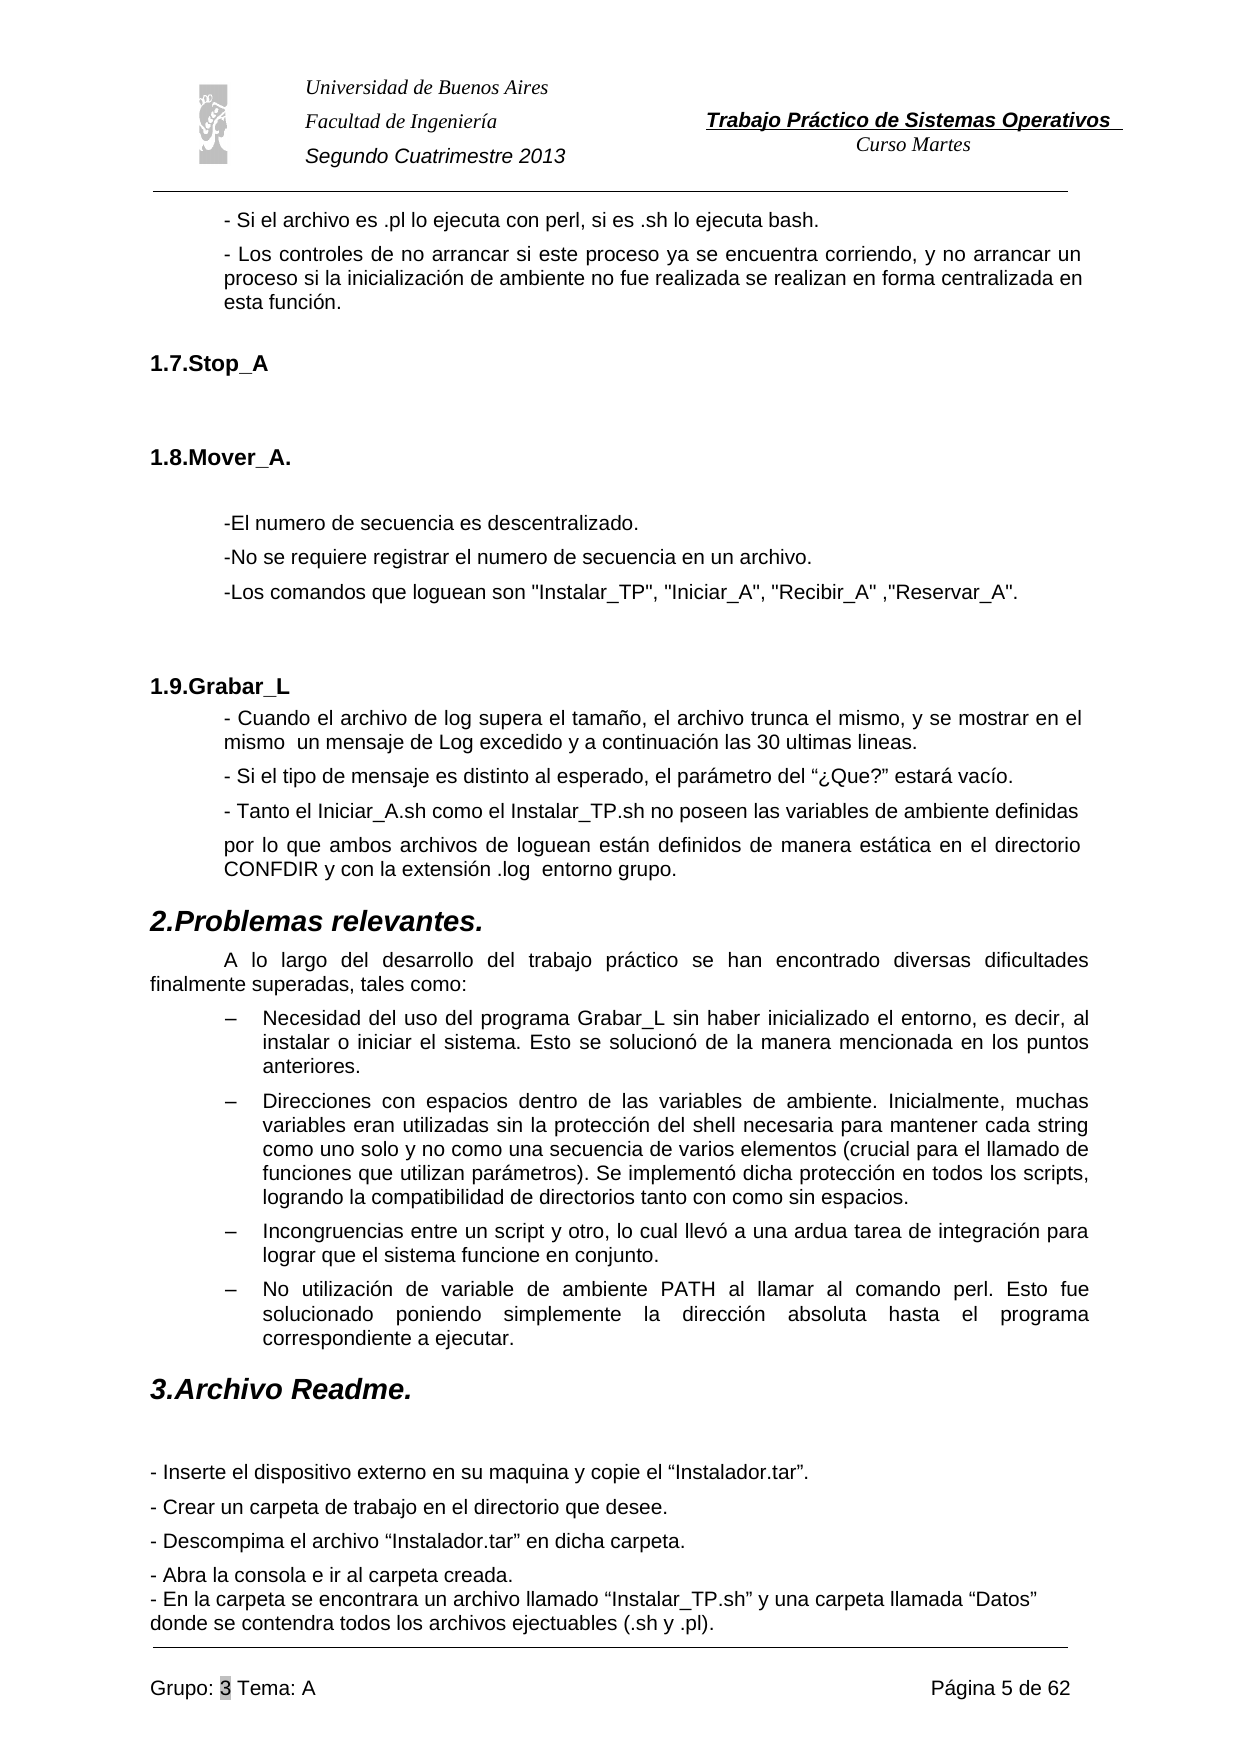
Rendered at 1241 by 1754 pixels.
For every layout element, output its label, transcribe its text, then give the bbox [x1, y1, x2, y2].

text -El numero de secuencia es descentralizado. [150, 511, 1090, 535]
subtitle 1.7.Stop_A [150, 349, 1090, 376]
text - Los controles de no arrancar si este proceso ya se encuentra corriendo, y no arrancar un proceso si la inicialización de ambiente no fue realizada se realizan en forma centralizada en esta función. [150, 242, 1090, 314]
text - Descompima el archivo “Instalador.tar” en dicha carpeta. [150, 1529, 1090, 1553]
subtitle 3.Archivo Readme. [150, 1372, 1090, 1406]
subtitle 1.8.Mover_A. [150, 444, 1090, 470]
text - Tanto el Iniciar_A.sh como el Instalar_TP.sh no poseen las variables de ambiente definidas [150, 799, 1090, 823]
subtitle 2.Problemas relevantes. [150, 904, 1090, 937]
text - Abra la consola e ir al carpeta creada. - En la carpeta se encontrara un archivo llamado “Instalar_TP.sh” y una carpeta llamada “Datos” donde se contendra todos los archivos ejectuables (.sh y .pl). [150, 1563, 1090, 1635]
text - Si el tipo de mensaje es distinto al esperado, el parámetro del “¿Que?” estará vacío. [150, 764, 1090, 788]
list No utilización de variable de ambiente PATH al llamar al comando perl. Esto fue solucionado poniendo simplemente la dirección absoluta hasta el programa correspondiente a ejecutar. [225, 1277, 1090, 1349]
subtitle 1.9.Grabar_L [150, 673, 1090, 700]
list Direcciones con espacios dentro de las variables de ambiente. Inicialmente, muchas variables eran utilizadas sin la protección del shell necesaria para mantener cada string como uno solo y no como una secuencia de varios elementos (crucial para el llamado de funciones que utilizan parámetros). Se implementó dicha protección en todos los scripts, logrando la compatibilidad de directorios tanto con como sin espacios. [225, 1088, 1090, 1208]
text -No se requiere registrar el numero de secuencia en un archivo. [150, 545, 1090, 569]
text - Si el archivo es .pl lo ejecuta con perl, si es .sh lo ejecuta bash. [150, 208, 1090, 232]
list Necesidad del uso del programa Grabar_L sin haber inicializado el entorno, es decir, al instalar o iniciar el sistema. Esto se solucionó de la manera mencionada en los puntos anteriores. [225, 1006, 1090, 1078]
text -Los comandos que loguean son "Instalar_TP", "Iniciar_A", "Recibir_A" ,"Reservar_A". [150, 579, 1090, 603]
text - Inserte el dispositivo externo en su maquina y copie el “Instalador.tar”. [150, 1460, 1090, 1484]
picture [198, 82, 231, 166]
list Incongruencias entre un script y otro, lo cual llevó a una ardua tarea de integración para lograr que el sistema funcione en conjunto. [225, 1219, 1090, 1267]
text - Crear un carpeta de trabajo en el directorio que desee. [150, 1494, 1090, 1518]
text - Cuando el archivo de log supera el tamaño, el archivo trunca el mismo, y se mostrar en el mismo un mensaje de Log excedido y a continuación las 30 ultimas lineas. [150, 706, 1090, 754]
text por lo que ambos archivos de loguean están definidos de manera estática en el directorio CONFDIR y con la extensión .log entorno grupo. [150, 833, 1090, 881]
text A lo largo del desarrollo del trabajo práctico se han encontrado diversas dificultades finalmente superadas, tales como: [150, 948, 1090, 996]
